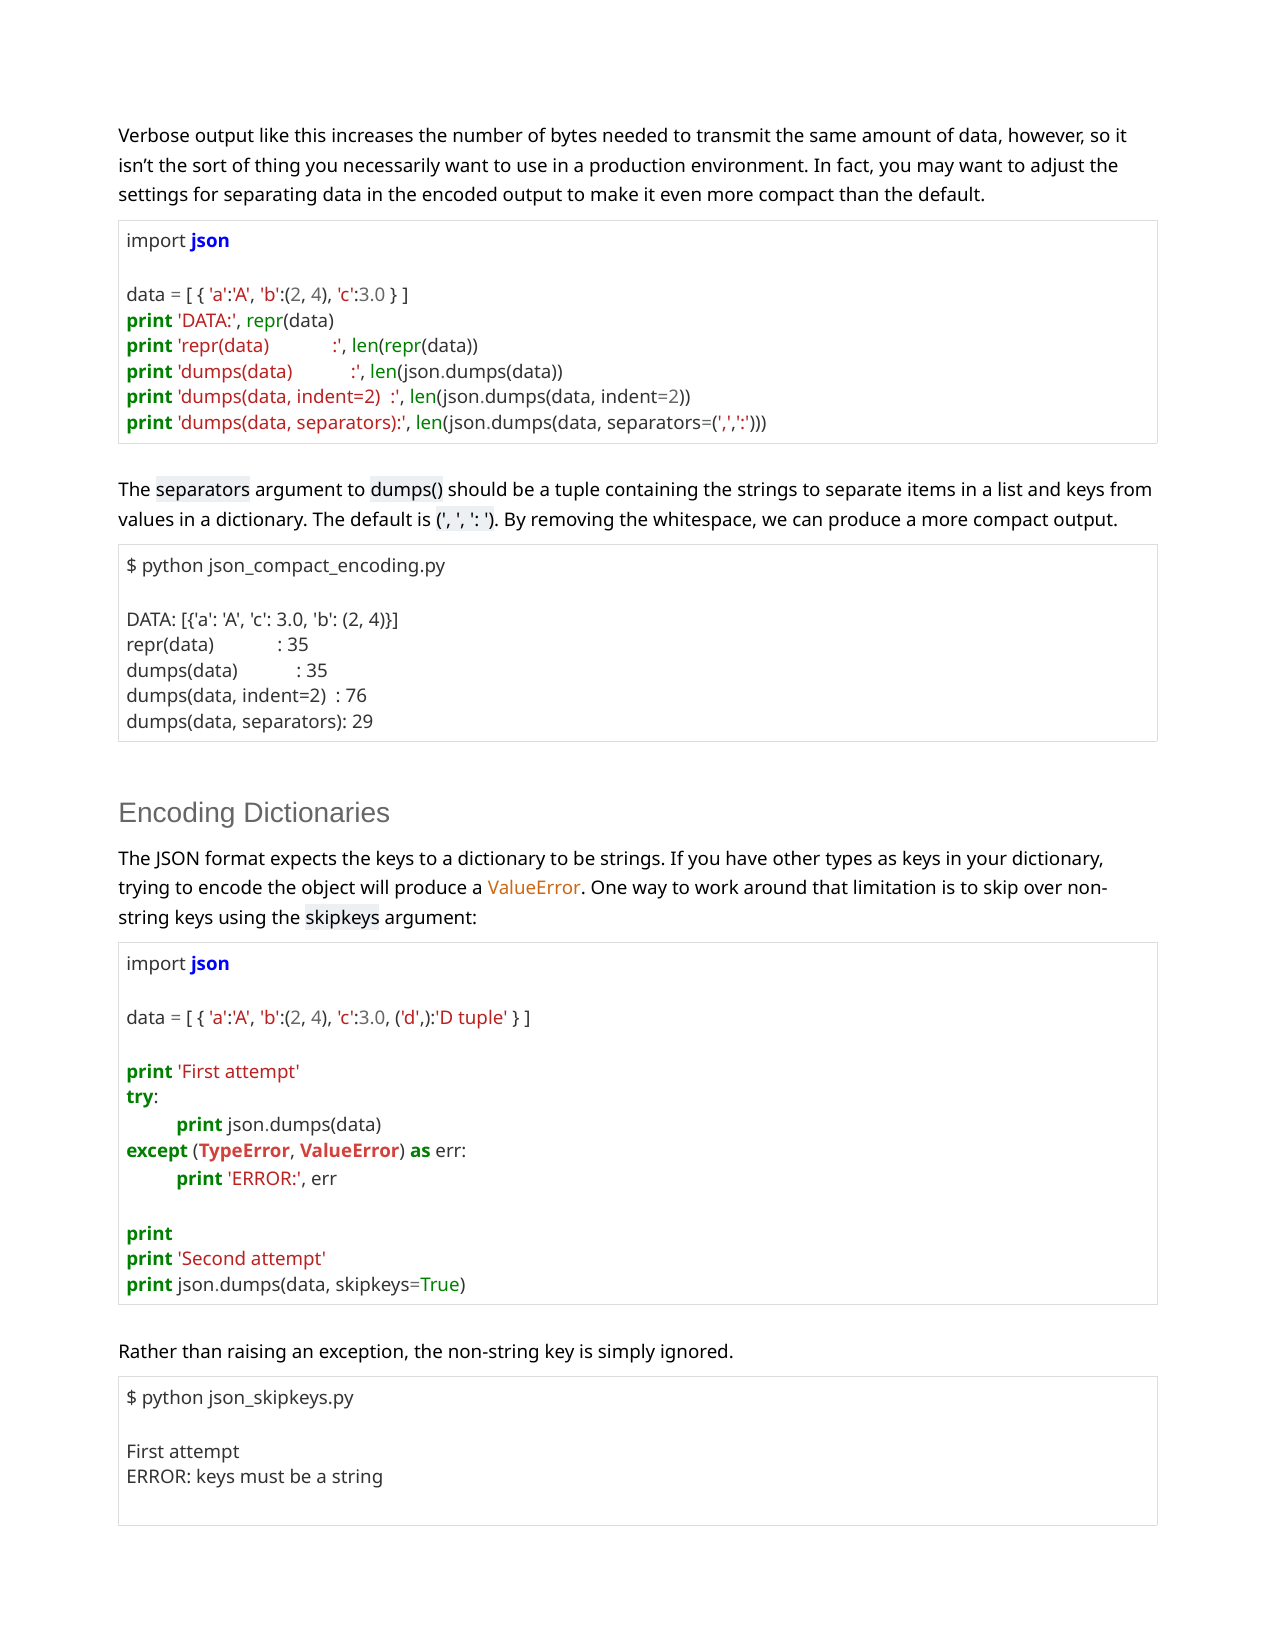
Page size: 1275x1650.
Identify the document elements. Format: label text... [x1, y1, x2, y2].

text $ python json_compact_encoding.py [119, 545, 1157, 569]
text dumps(data, separators): 29 [119, 700, 1157, 741]
text print 'repr(data) :', len(repr(data)) [119, 325, 1157, 350]
text ERROR: keys must be a string [119, 1456, 1157, 1481]
text print 'First attempt' [119, 1050, 1157, 1076]
text print 'DATA:', repr(data) [119, 299, 1157, 325]
text print 'ERROR:', err [119, 1155, 1157, 1184]
text dumps(data, indent=2) : 76 [119, 674, 1157, 700]
text print 'Second attempt' [119, 1238, 1157, 1263]
text $ python json_skipkeys.py [119, 1377, 1157, 1402]
text The JSON format expects the keys to a dictionary to be strings. If you have other types as keys in your dictionary, trying to encode the object will produce a ValueError. One way to work around that limitation is to skip over non-string keys using the skipkeys argument: [118, 841, 1157, 930]
text print 'dumps(data) :', len(json.dumps(data)) [119, 350, 1157, 376]
text repr(data) : 35 [119, 623, 1157, 649]
text print 'dumps(data, separators):', len(json.dumps(data, separators=(',',':'))) [119, 401, 1157, 443]
text data = [ { 'a':'A', 'b':(2, 4), 'c':3.0, ('d',):'D tuple' } ] [119, 996, 1157, 1022]
subtitle Encoding Dictionaries [118, 796, 1157, 828]
text import json [119, 943, 1157, 968]
text First attempt [119, 1430, 1157, 1456]
text The separators argument to dumps() should be a tuple containing the strings to separate items in a list and keys from values in a dictionary. The default is (', ', ': '). By removing the whitespace, we can produce a more compact output. [118, 472, 1157, 531]
text print json.dumps(data) [119, 1101, 1157, 1130]
text dumps(data) : 35 [119, 649, 1157, 674]
text Rather than raising an exception, the non-string key is simply ignored. [118, 1334, 1157, 1364]
text print json.dumps(data, skipkeys=True) [119, 1263, 1157, 1304]
text print [119, 1212, 1157, 1238]
text print 'dumps(data, indent=2) :', len(json.dumps(data, indent=2)) [119, 376, 1157, 401]
text data = [ { 'a':'A', 'b':(2, 4), 'c':3.0 } ] [119, 274, 1157, 299]
text Verbose output like this increases the number of bytes needed to transmit the same amount of data, however, so it isn’t the sort of thing you necessarily want to use in a production environment. In fact, you may want to adjust the settings for separating data in the encoded output to make it even more compact than the default. [118, 118, 1157, 207]
text try: [119, 1076, 1157, 1101]
text import json [119, 221, 1157, 245]
text except (TypeError, ValueError) as err: [119, 1130, 1157, 1155]
text DATA: [{'a': 'A', 'c': 3.0, 'b': (2, 4)}] [119, 598, 1157, 623]
